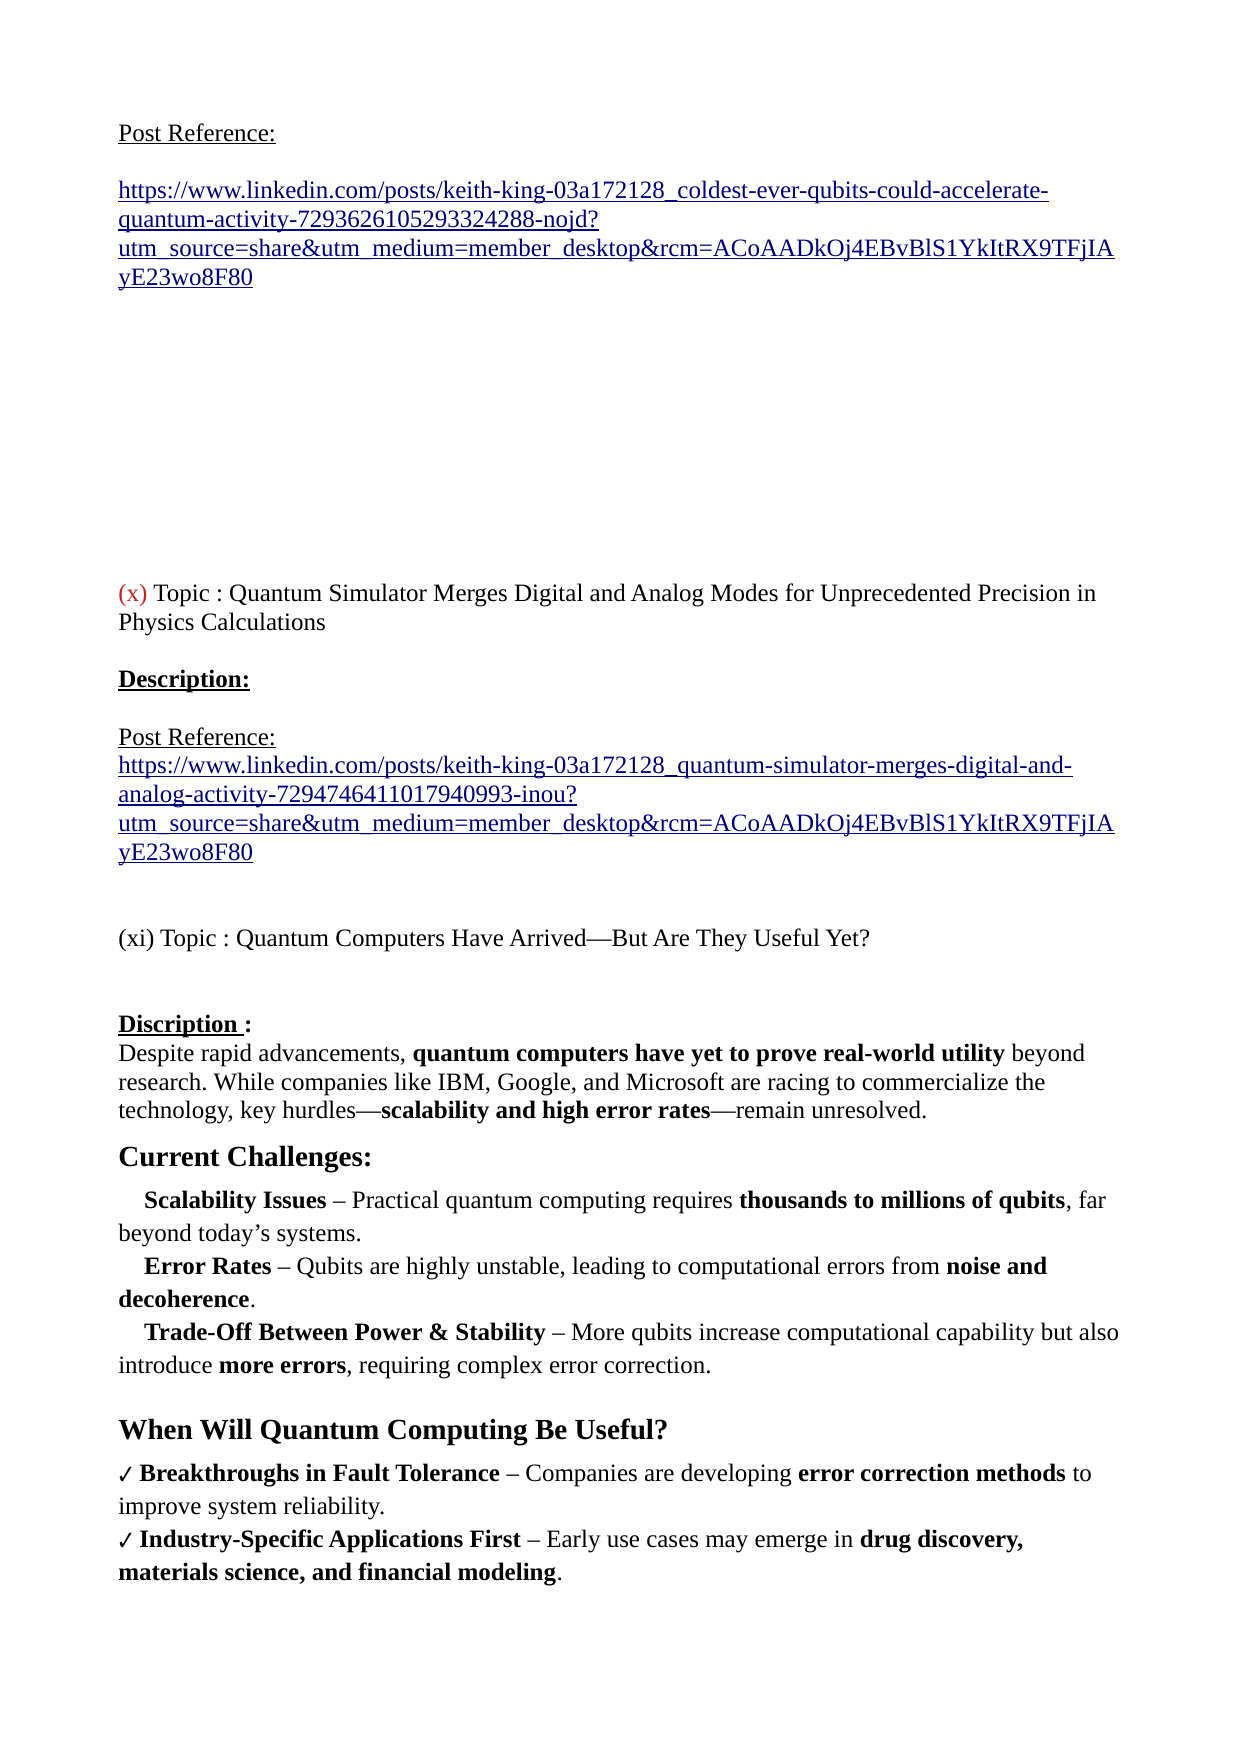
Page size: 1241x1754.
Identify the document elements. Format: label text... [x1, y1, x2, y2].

text (x) Topic : Quantum Simulator Merges Digital and Analog Modes for Unprecedented Precision in Physics Calculations Description: Post Reference: https://www.linkedin.com/posts/keith-king-03a172128_quantum-simulator-merges-digital-and-analog-activity-7294746411017940993-inou?utm_source=share&utm_medium=member_desktop&rcm=ACoAADkOj4EBvBlS1YkItRX9TFjIAyE23wo8F80 (xi) Topic : Quantum Computers Have Arrived—But Are They Useful Yet? Discription : Despite rapid advancements, quantum computers have yet to prove real-world utility beyond research. While companies like IBM, Google, and Microsoft are racing to commercialize the technology, key hurdles—scalability and high error rates—remain unresolved. [118, 319, 1122, 1124]
text Post Reference: https://www.linkedin.com/posts/keith-king-03a172128_coldest-ever-qubits-could-accelerate-quantum-activity-7293626105293324288-nojd?utm_source=share&utm_medium=member_desktop&rcm=ACoAADkOj4EBvBlS1YkItRX9TFjIAyE23wo8F80 [118, 118, 1122, 319]
text 🔹 Scalability Issues – Practical quantum computing requires thousands to millions of qubits, far beyond today’s systems. 🔹 Error Rates – Qubits are highly unstable, leading to computational errors from noise and decoherence. 🔹 Trade-Off Between Power & Stability – More qubits increase computational capability but also introduce more errors, requiring complex error correction. [118, 1185, 1122, 1379]
subtitle When Will Quantum Computing Be Useful? [118, 1412, 1122, 1446]
subtitle Current Challenges: [118, 1139, 1122, 1172]
text ✔ Breakthroughs in Fault Tolerance – Companies are developing error correction methods to improve system reliability. ✔ Industry-Specific Applications First – Early use cases may emerge in drug discovery, materials science, and financial modeling. [118, 1458, 1122, 1586]
